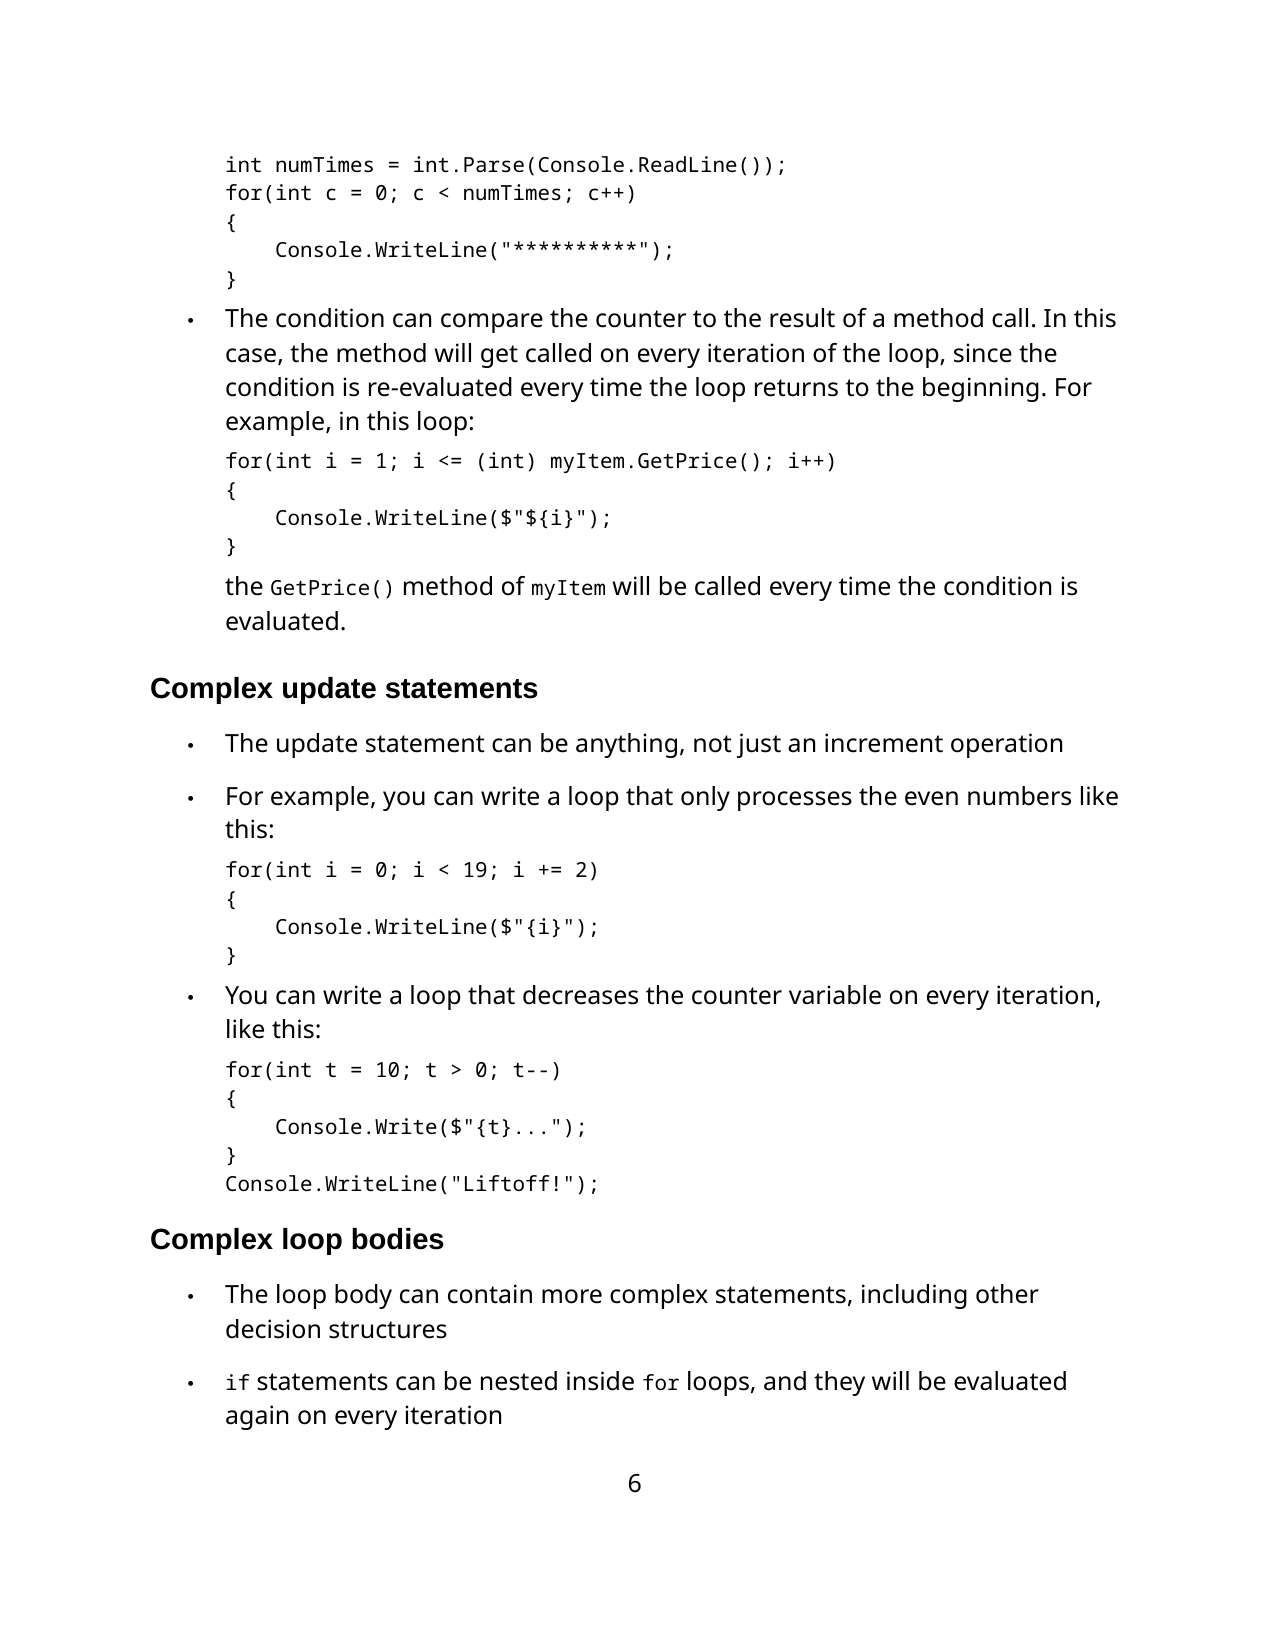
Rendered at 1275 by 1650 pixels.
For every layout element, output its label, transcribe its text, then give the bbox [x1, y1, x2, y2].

list { [187, 884, 1125, 912]
list The loop body can contain more complex statements, including other decision structures [187, 1277, 1125, 1345]
list the GetPrice() method of myItem will be called every time the condition is evaluated. [187, 569, 1125, 637]
list Console.WriteLine($"${i}"); [187, 503, 1125, 532]
list for(int i = 1; i <= (int) myItem.GetPrice(); i++) [187, 446, 1125, 475]
subtitle Complex update statements [150, 671, 1125, 705]
list Console.WriteLine("Liftoff!"); [187, 1169, 1125, 1197]
list Console.Write($"{t}..."); [187, 1112, 1125, 1140]
list int numTimes = int.Parse(Console.ReadLine()); [187, 150, 1125, 178]
list for(int i = 0; i < 19; i += 2) [187, 855, 1125, 884]
list } [187, 532, 1125, 560]
list Console.WriteLine("**********"); [187, 235, 1125, 264]
subtitle Complex loop bodies [150, 1222, 1125, 1256]
list for(int t = 10; t > 0; t--) [187, 1055, 1125, 1083]
list } [187, 1140, 1125, 1169]
list if statements can be nested inside for loops, and they will be evaluated again on every iteration [187, 1363, 1125, 1431]
list For example, you can write a loop that only processes the even numbers like this: [187, 778, 1125, 846]
list { [187, 1083, 1125, 1112]
list The condition can compare the counter to the result of a method call. In this case, the method will get called on every iteration of the loop, since the condition is re-evaluated every time the loop returns to the beginning. For example, in this loop: [187, 301, 1125, 437]
list The update statement can be anything, not just an increment operation [187, 726, 1125, 760]
list Console.WriteLine($"{i}"); [187, 912, 1125, 941]
list } [187, 264, 1125, 292]
list { [187, 475, 1125, 503]
list { [187, 207, 1125, 235]
list } [187, 941, 1125, 969]
list You can write a loop that decreases the counter variable on every iteration, like this: [187, 978, 1125, 1046]
list for(int c = 0; c < numTimes; c++) [187, 178, 1125, 207]
